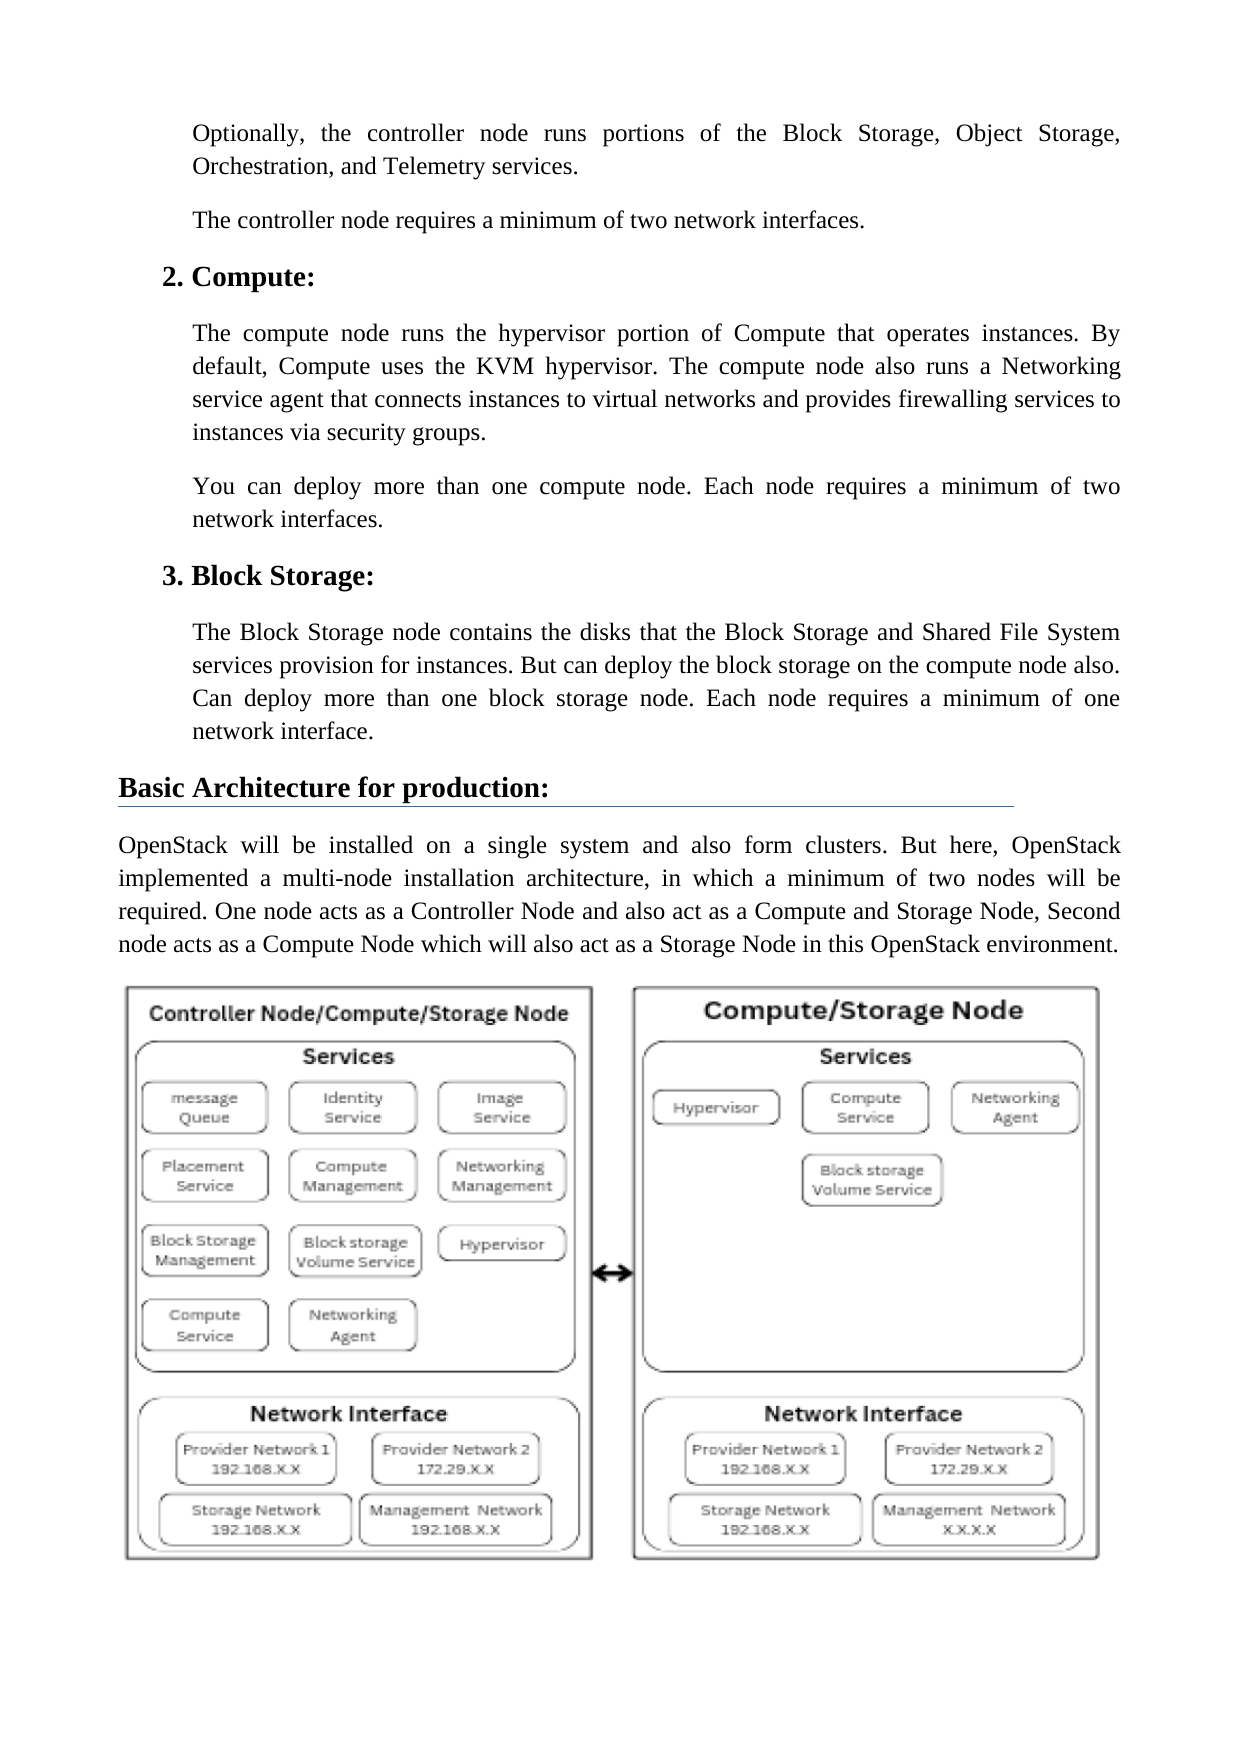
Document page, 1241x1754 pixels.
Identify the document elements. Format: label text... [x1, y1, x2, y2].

text The controller node requires a minimum of two network interfaces. [192, 205, 1122, 234]
text The compute node runs the hypervisor portion of Compute that operates instances. By default, Compute uses the KVM hypervisor. The compute node also runs a Networking service agent that connects instances to virtual networks and provides firewalling services to instances via security groups. [192, 318, 1122, 446]
text 3. Block Storage: [118, 558, 1122, 592]
text You can deploy more than one compute node. Each node requires a minimum of two network interfaces. [192, 471, 1122, 533]
text 2. Compute: [118, 259, 1122, 292]
text OpenStack will be installed on a single system and also form clusters. But here, OpenStack implemented a multi-node installation architecture, in which a minimum of two nodes will be required. One node acts as a Controller Node and also act as a Compute and Storage Node, Second node acts as a Compute Node which will also act as a Storage Node in this OpenStack environment. [118, 830, 1122, 957]
text Optionally, the controller node runs portions of the Block Storage, Object Storage, Orchestration, and Telemetry services. [192, 118, 1122, 180]
text Basic Architecture for production: [118, 770, 1122, 804]
text The Block Storage node contains the disks that the Block Storage and Shared File System services provision for instances. But can deploy the block storage on the compute node also. Can deploy more than one block storage node. Each node requires a minimum of one network interface. [118, 617, 1122, 745]
